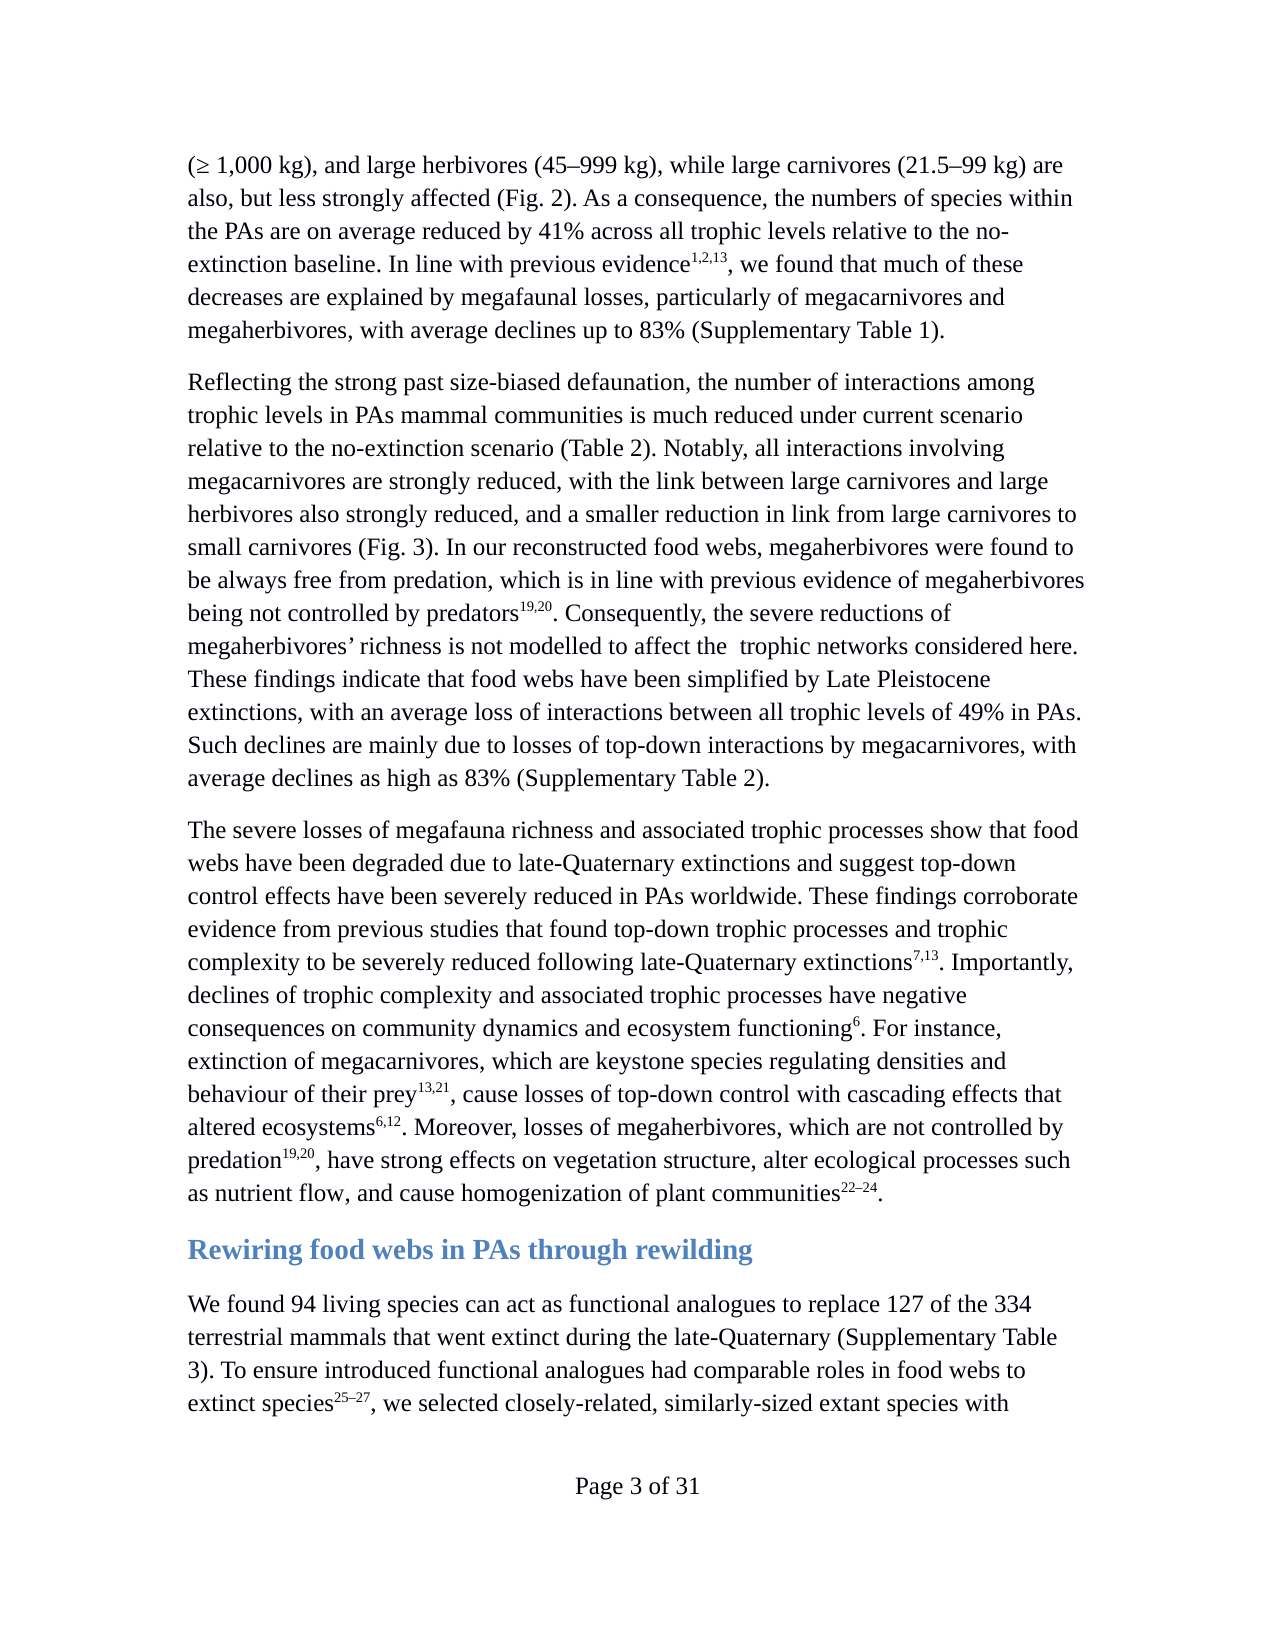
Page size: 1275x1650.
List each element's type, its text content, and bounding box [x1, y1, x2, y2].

text We found 94 living species can act as functional analogues to replace 127 of the 334 terrestrial mammals that went extinct during the late-Quaternary (Supplementary Table 3). To ensure introduced functional analogues had comparable roles in food webs to extinct species25–27⁠, we selected closely-related, similarly-sized extant species with [187, 1289, 1087, 1417]
text The severe losses of megafauna richness and associated trophic processes show that food webs have been degraded due to late-Quaternary extinctions and suggest top-down control effects have been severely reduced in PAs worldwide. These findings corroborate evidence from previous studies that found top-down trophic processes and trophic complexity to be severely reduced following late-Quaternary extinctions7,13⁠. Importantly, declines of trophic complexity and associated trophic processes have negative consequences on community dynamics and ecosystem functioning6⁠. For instance, extinction of megacarnivores, which are keystone species regulating densities and behaviour of their prey13,21⁠, cause losses of top-down control with cascading effects that altered ecosystems6,12⁠. Moreover, losses of megaherbivores, which are not controlled by predation19,20⁠, have strong effects on vegetation structure, alter ecological processes such as nutrient flow, and cause homogenization of plant communities22–24⁠. [187, 815, 1087, 1207]
text (≥ 1,000 kg), and large herbivores (45–999 kg), while large carnivores (21.5–99 kg) are also, but less strongly affected (Fig. 2). As a consequence, the numbers of species within the PAs are on average reduced by 41% across all trophic levels relative to the no-extinction baseline. In line with previous evidence1,2,13⁠, we found that much of these decreases are explained by megafaunal losses, particularly of megacarnivores and megaherbivores, with average declines up to 83% (Supplementary Table 1). [187, 150, 1087, 344]
text Reflecting the strong past size-biased defaunation, the number of interactions among trophic levels in PAs mammal communities is much reduced under current scenario relative to the no-extinction scenario (Table 2). Notably, all interactions involving megacarnivores are strongly reduced, with the link between large carnivores and large herbivores also strongly reduced, and a smaller reduction in link from large carnivores to small carnivores (Fig. 3). In our reconstructed food webs, megaherbivores were found to be always free from predation, which is in line with previous evidence of megaherbivores being not controlled by predators19,20⁠. Consequently, the severe reductions of megaherbivores’ richness is not modelled to affect the trophic networks considered here. These findings indicate that food webs have been simplified by Late Pleistocene extinctions, with an average loss of interactions between all trophic levels of 49% in PAs. Such declines are mainly due to losses of top-down interactions by megacarnivores, with average declines as high as 83% (Supplementary Table 2). [187, 367, 1087, 792]
subtitle Rewiring food webs in PAs through rewilding [187, 1232, 1087, 1266]
